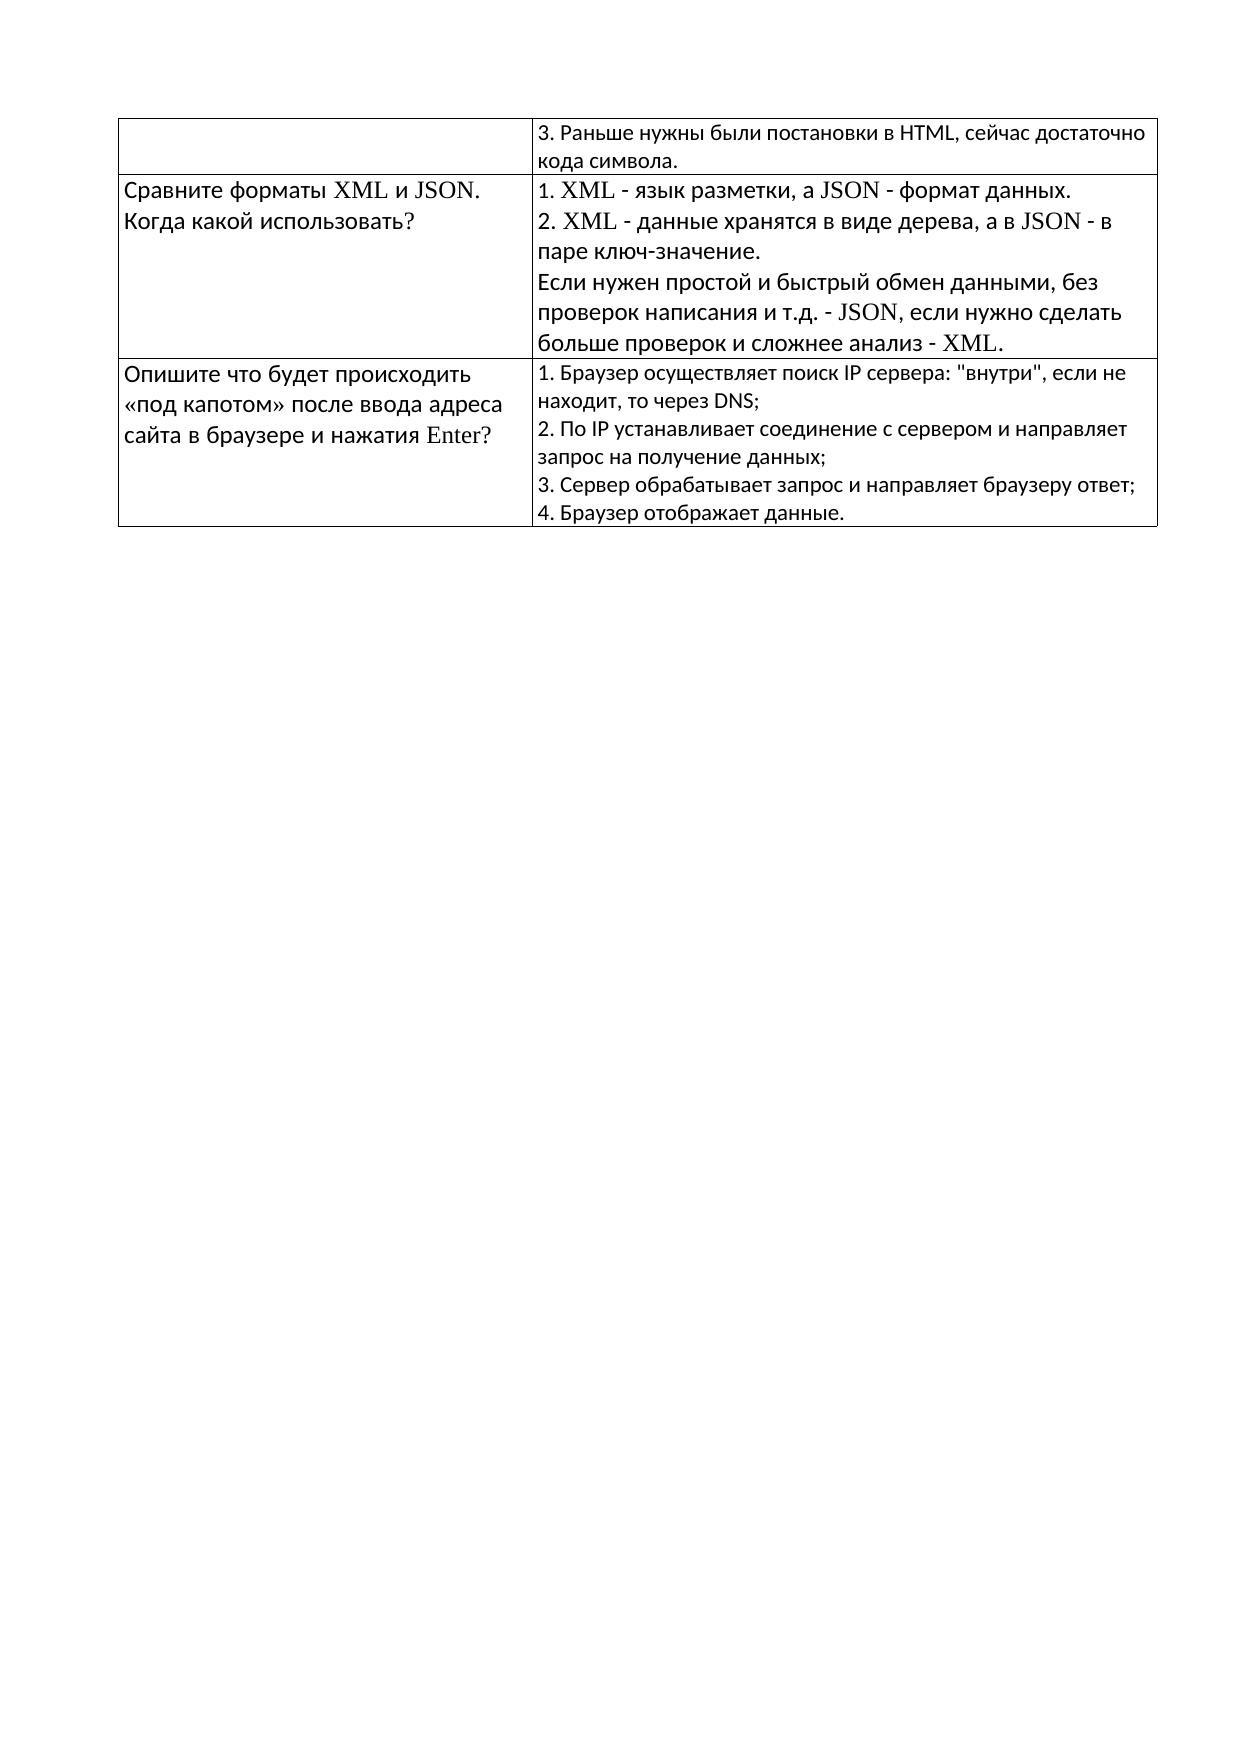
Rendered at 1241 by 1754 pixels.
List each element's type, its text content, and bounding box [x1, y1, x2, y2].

table_cell 1. Браузер осуществляет поиск IP сервера: "внутри", если не находит, то через DNS; 2. По IP устанавливает соединение с сервером и направляет запрос на получение данных; 3. Сервер обрабатывает запрос и направляет браузеру ответ; 4. Браузер отображает данные. [533, 359, 1157, 526]
table_cell 3. Раньше нужны были постановки в HTML, сейчас достаточно кода символа. [533, 119, 1157, 174]
table_cell Опишите что будет происходить «под капотом» после ввода адреса сайта в браузере и нажатия Enter? [119, 359, 532, 526]
table_cell 1. XML - язык разметки, а JSON - формат данных. 2. XML - данные хранятся в виде дерева, а в JSON - в паре ключ-значение. Если нужен простой и быстрый обмен данными, без проверок написания и т.д. - JSON, если нужно сделать больше проверок и сложнее анализ - XML. [533, 175, 1157, 358]
table_cell [119, 119, 532, 174]
table_cell Сравните форматы XML и JSON. Когда какой использовать? [119, 175, 532, 358]
